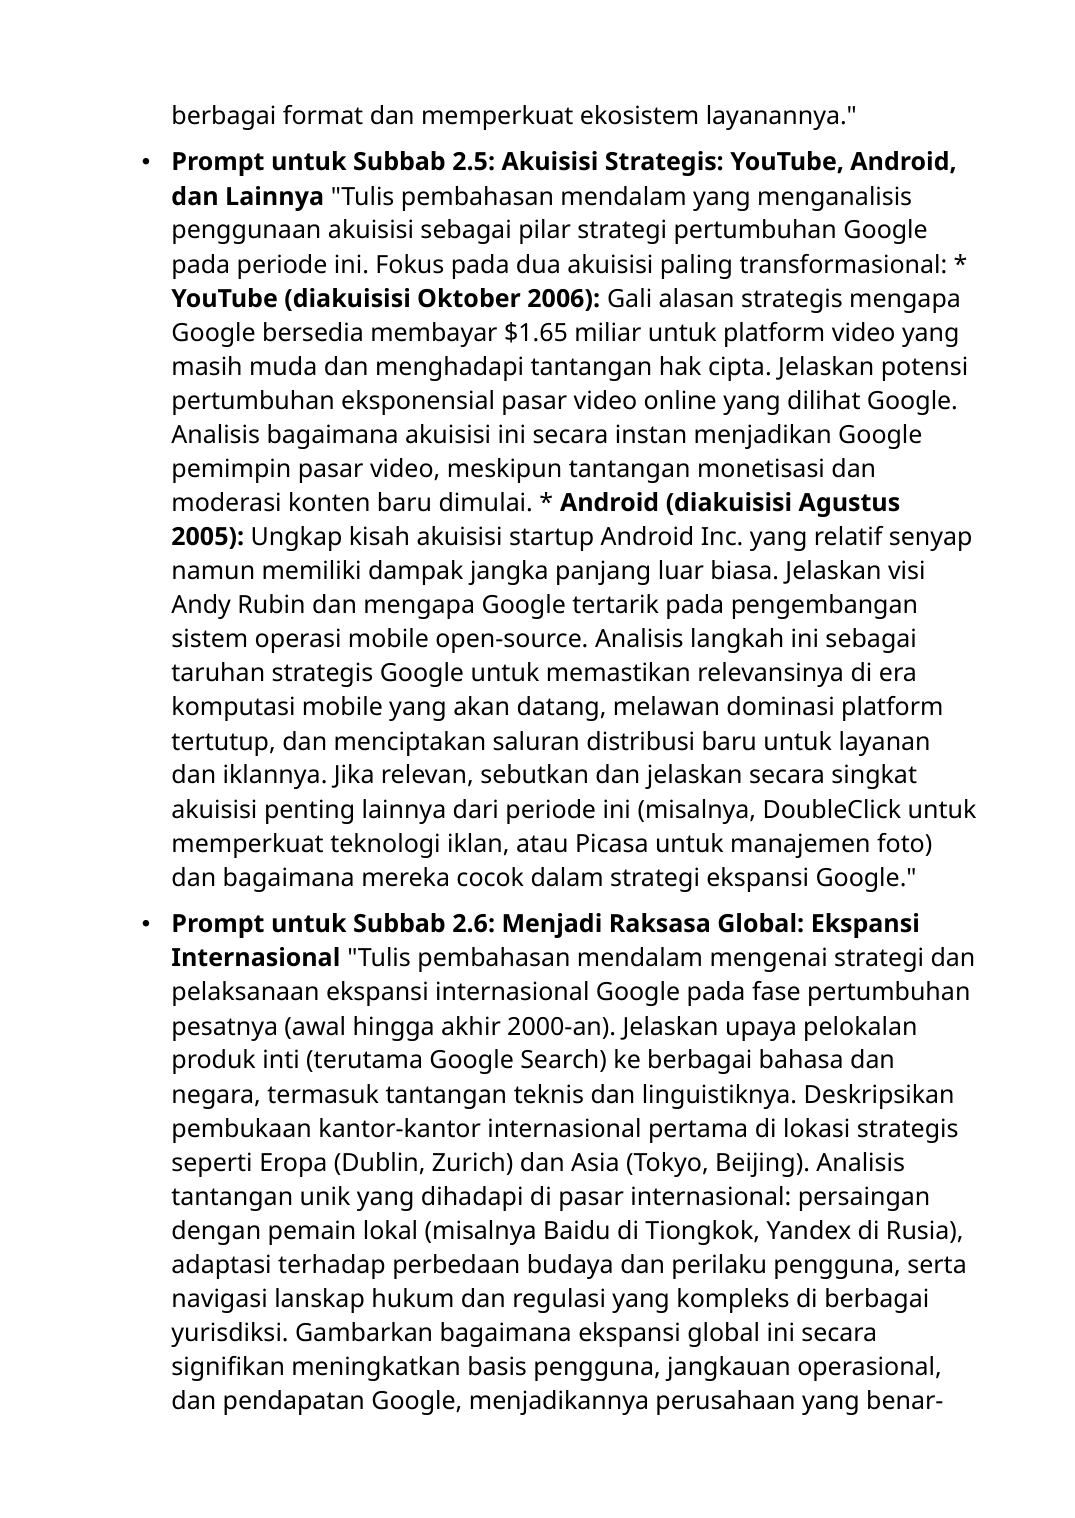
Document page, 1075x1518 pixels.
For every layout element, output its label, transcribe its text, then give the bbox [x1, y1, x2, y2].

list berbagai format dan memperkuat ekosistem layanannya." [142, 97, 977, 132]
list Prompt untuk Subbab 2.5: Akuisisi Strategis: YouTube, Android, dan Lainnya "Tulis pembahasan mendalam yang menganalisis penggunaan akuisisi sebagai pilar strategi pertumbuhan Google pada periode ini. Fokus pada dua akuisisi paling transformasional: * YouTube (diakuisisi Oktober 2006): Gali alasan strategis mengapa Google bersedia membayar $1.65 miliar untuk platform video yang masih muda dan menghadapi tantangan hak cipta. Jelaskan potensi pertumbuhan eksponensial pasar video online yang dilihat Google. Analisis bagaimana akuisisi ini secara instan menjadikan Google pemimpin pasar video, meskipun tantangan monetisasi dan moderasi konten baru dimulai. * Android (diakuisisi Agustus 2005): Ungkap kisah akuisisi startup Android Inc. yang relatif senyap namun memiliki dampak jangka panjang luar biasa. Jelaskan visi Andy Rubin dan mengapa Google tertarik pada pengembangan sistem operasi mobile open-source. Analisis langkah ini sebagai taruhan strategis Google untuk memastikan relevansinya di era komputasi mobile yang akan datang, melawan dominasi platform tertutup, dan menciptakan saluran distribusi baru untuk layanan dan iklannya. Jika relevan, sebutkan dan jelaskan secara singkat akuisisi penting lainnya dari periode ini (misalnya, DoubleClick untuk memperkuat teknologi iklan, atau Picasa untuk manajemen foto) dan bagaimana mereka cocok dalam strategi ekspansi Google." [142, 144, 977, 893]
list Prompt untuk Subbab 2.6: Menjadi Raksasa Global: Ekspansi Internasional "Tulis pembahasan mendalam mengenai strategi dan pelaksanaan ekspansi internasional Google pada fase pertumbuhan pesatnya (awal hingga akhir 2000-an). Jelaskan upaya pelokalan produk inti (terutama Google Search) ke berbagai bahasa dan negara, termasuk tantangan teknis dan linguistiknya. Deskripsikan pembukaan kantor-kantor internasional pertama di lokasi strategis seperti Eropa (Dublin, Zurich) dan Asia (Tokyo, Beijing). Analisis tantangan unik yang dihadapi di pasar internasional: persaingan dengan pemain lokal (misalnya Baidu di Tiongkok, Yandex di Rusia), adaptasi terhadap perbedaan budaya dan perilaku pengguna, serta navigasi lanskap hukum dan regulasi yang kompleks di berbagai yurisdiksi. Gambarkan bagaimana ekspansi global ini secara signifikan meningkatkan basis pengguna, jangkauan operasional, dan pendapatan Google, menjadikannya perusahaan yang benar- [142, 906, 977, 1417]
